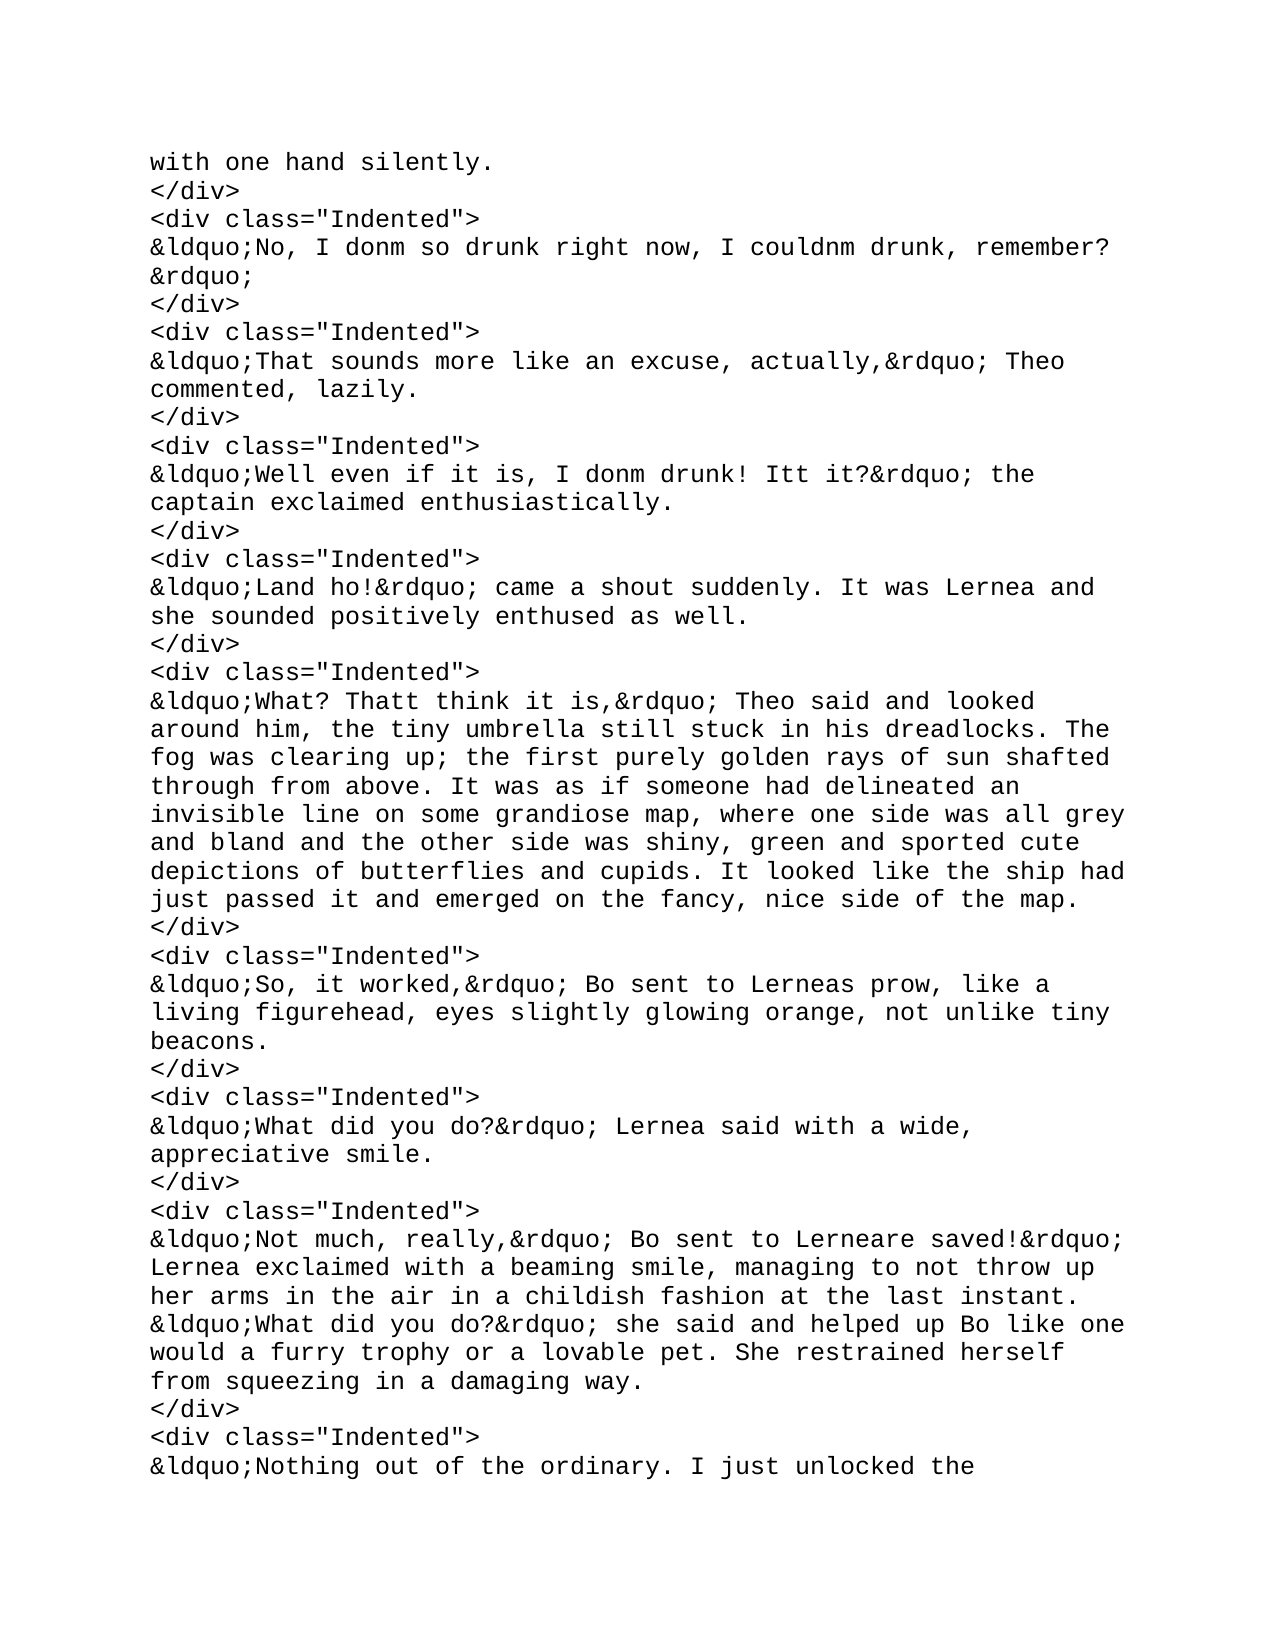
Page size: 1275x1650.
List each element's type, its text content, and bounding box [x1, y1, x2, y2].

text <div class="Indented"> [150, 1425, 1125, 1453]
text <div class="Indented"> [150, 660, 1125, 688]
text <div class="Indented"> [150, 433, 1125, 462]
text &ldquo;No, I donm so drunk right now, I couldnm drunk, remember?&rdquo; [150, 235, 1125, 292]
text &ldquo;Land ho!&rdquo; came a shout suddenly. It was Lernea and she sounded positively enthused as well. [150, 575, 1125, 632]
text </div> [150, 178, 1125, 207]
text </div> [150, 915, 1125, 943]
text <div class="Indented"> [150, 1198, 1125, 1227]
text &ldquo;Nothing out of the ordinary. I just unlocked the [150, 1453, 1125, 1482]
text </div> [150, 405, 1125, 433]
text </div> [150, 1057, 1125, 1085]
text &ldquo;So, it worked,&rdquo; Bo sent to Lerneas prow, like a living figurehead, eyes slightly glowing orange, not unlike tiny beacons. [150, 972, 1125, 1057]
text </div> [150, 292, 1125, 320]
text <div class="Indented"> [150, 1085, 1125, 1113]
text with one hand silently. [150, 150, 1125, 178]
text &ldquo;Not much, really,&rdquo; Bo sent to Lerneare saved!&rdquo; Lernea exclaimed with a beaming smile, managing to not throw up her arms in the air in a childish fashion at the last instant. &ldquo;What did you do?&rdquo; she said and helped up Bo like one would a furry trophy or a lovable pet. She restrained herself from squeezing in a damaging way. [150, 1227, 1125, 1397]
text &ldquo;What did you do?&rdquo; Lernea said with a wide, appreciative smile. [150, 1113, 1125, 1170]
text </div> [150, 518, 1125, 547]
text <div class="Indented"> [150, 943, 1125, 972]
text <div class="Indented"> [150, 320, 1125, 348]
text </div> [150, 1397, 1125, 1425]
text &ldquo;That sounds more like an excuse, actually,&rdquo; Theo commented, lazily. [150, 348, 1125, 405]
text <div class="Indented"> [150, 207, 1125, 235]
text &ldquo;What? Thatt think it is,&rdquo; Theo said and looked around him, the tiny umbrella still stuck in his dreadlocks. The fog was clearing up; the first purely golden rays of sun shafted through from above. It was as if someone had delineated an invisible line on some grandiose map, where one side was all grey and bland and the other side was shiny, green and sported cute depictions of butterflies and cupids. It looked like the ship had just passed it and emerged on the fancy, nice side of the map. [150, 688, 1125, 915]
text <div class="Indented"> [150, 547, 1125, 575]
text </div> [150, 632, 1125, 660]
text </div> [150, 1170, 1125, 1198]
text &ldquo;Well even if it is, I donm drunk! Itt it?&rdquo; the captain exclaimed enthusiastically. [150, 462, 1125, 518]
